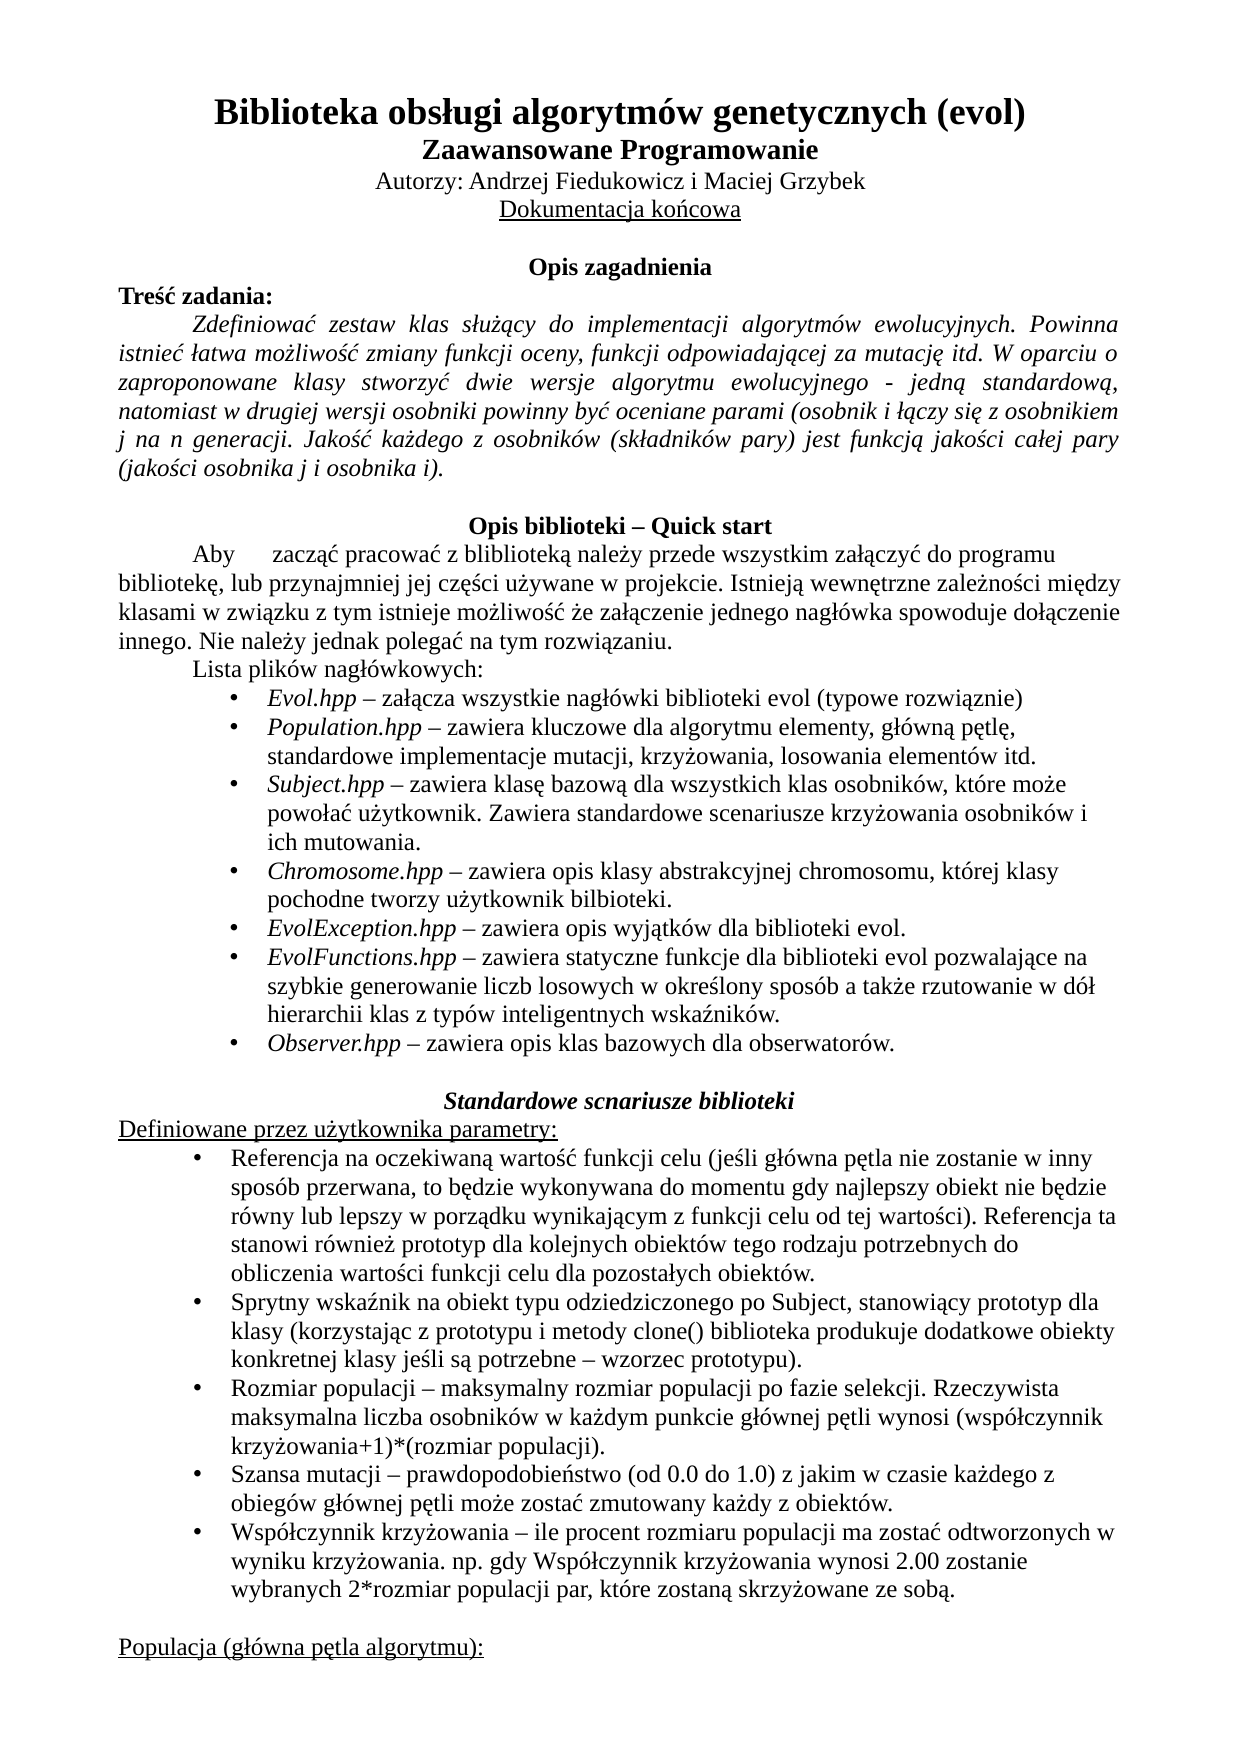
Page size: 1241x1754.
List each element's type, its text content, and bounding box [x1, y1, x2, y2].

list Population.hpp – zawiera kluczowe dla algorytmu elementy, główną pętlę, standardowe implementacje mutacji, krzyżowania, losowania elementów itd. [229, 712, 1122, 769]
list Szansa mutacji – prawdopodobieństwo (od 0.0 do 1.0) z jakim w czasie każdego z obiegów głównej pętli może zostać zmutowany każdy z obiektów. [193, 1459, 1122, 1517]
list Evol.hpp – załącza wszystkie nagłówki biblioteki evol (typowe rozwiąznie) [229, 683, 1122, 712]
list Observer.hpp – zawiera opis klas bazowych dla obserwatorów. [229, 1028, 1122, 1057]
list Referencja na oczekiwaną wartość funkcji celu (jeśli główna pętla nie zostanie w inny sposób przerwana, to będzie wykonywana do momentu gdy najlepszy obiekt nie będzie równy lub lepszy w porządku wynikającym z funkcji celu od tej wartości). Referencja ta stanowi również prototyp dla kolejnych obiektów tego rodzaju potrzebnych do obliczenia wartości funkcji celu dla pozostałych obiektów. [193, 1143, 1122, 1287]
text Definiowane przez użytkownika parametry: [118, 1114, 1122, 1143]
list Chromosome.hpp – zawiera opis klasy abstrakcyjnej chromosomu, której klasy pochodne tworzy użytkownik bilbioteki. [229, 856, 1122, 913]
list Rozmiar populacji – maksymalny rozmiar populacji po fazie selekcji. Rzeczywista maksymalna liczba osobników w każdym punkcie głównej pętli wynosi (współczynnik krzyżowania+1)*(rozmiar populacji). [193, 1373, 1122, 1459]
text Biblioteka obsługi algorytmów genetycznych (evol) [118, 89, 1122, 132]
list Współczynnik krzyżowania – ile procent rozmiaru populacji ma zostać odtworzonych w wyniku krzyżowania. np. gdy Współczynnik krzyżowania wynosi 2.00 zostanie wybranych 2*rozmiar populacji par, które zostaną skrzyżowane ze sobą. [193, 1517, 1122, 1603]
text Autorzy: Andrzej Fiedukowicz i Maciej Grzybek [118, 166, 1122, 194]
text Opis zagadnienia [118, 252, 1122, 281]
text Zaawansowane Programowanie [118, 132, 1122, 166]
text Treść zadania: [118, 281, 1122, 309]
text Zdefiniować zestaw klas służący do implementacji algorytmów ewolucyjnych. Powinna istnieć łatwa możliwość zmiany funkcji oceny, funkcji odpowiadającej za mutację itd. W oparciu o zaproponowane klasy stworzyć dwie wersje algorytmu ewolucyjnego - jedną standardową, natomiast w drugiej wersji osobniki powinny być oceniane parami (osobnik i łączy się z osobnikiem j na n generacji. Jakość każdego z osobników (składników pary) jest funkcją jakości całej pary (jakości osobnika j i osobnika i). [118, 309, 1122, 482]
list Sprytny wskaźnik na obiekt typu odziedziczonego po Subject, stanowiący prototyp dla klasy (korzystając z prototypu i metody clone() biblioteka produkuje dodatkowe obiekty konkretnej klasy jeśli są potrzebne – wzorzec prototypu). [193, 1287, 1122, 1373]
text Populacja (główna pętla algorytmu): [118, 1632, 1122, 1661]
list Subject.hpp – zawiera klasę bazową dla wszystkich klas osobników, które może powołać użytkownik. Zawiera standardowe scenariusze krzyżowania osobników i ich mutowania. [229, 769, 1122, 856]
text Aby zacząć pracować z bliblioteką należy przede wszystkim załączyć do programu bibliotekę, lub przynajmniej jej części używane w projekcie. Istnieją wewnętrzne zależności między klasami w związku z tym istnieje możliwość że załączenie jednego nagłówka spowoduje dołączenie innego. Nie należy jednak polegać na tym rozwiązaniu. [118, 539, 1122, 654]
text Opis biblioteki – Quick start [118, 511, 1122, 539]
text Dokumentacja końcowa [118, 194, 1122, 223]
text Lista plików nagłówkowych: [118, 654, 1122, 683]
text Standardowe scnariusze biblioteki [118, 1086, 1122, 1114]
list EvolException.hpp – zawiera opis wyjątków dla biblioteki evol. [229, 913, 1122, 942]
list EvolFunctions.hpp – zawiera statyczne funkcje dla biblioteki evol pozwalające na szybkie generowanie liczb losowych w określony sposób a także rzutowanie w dół hierarchii klas z typów inteligentnych wskaźników. [229, 942, 1122, 1028]
